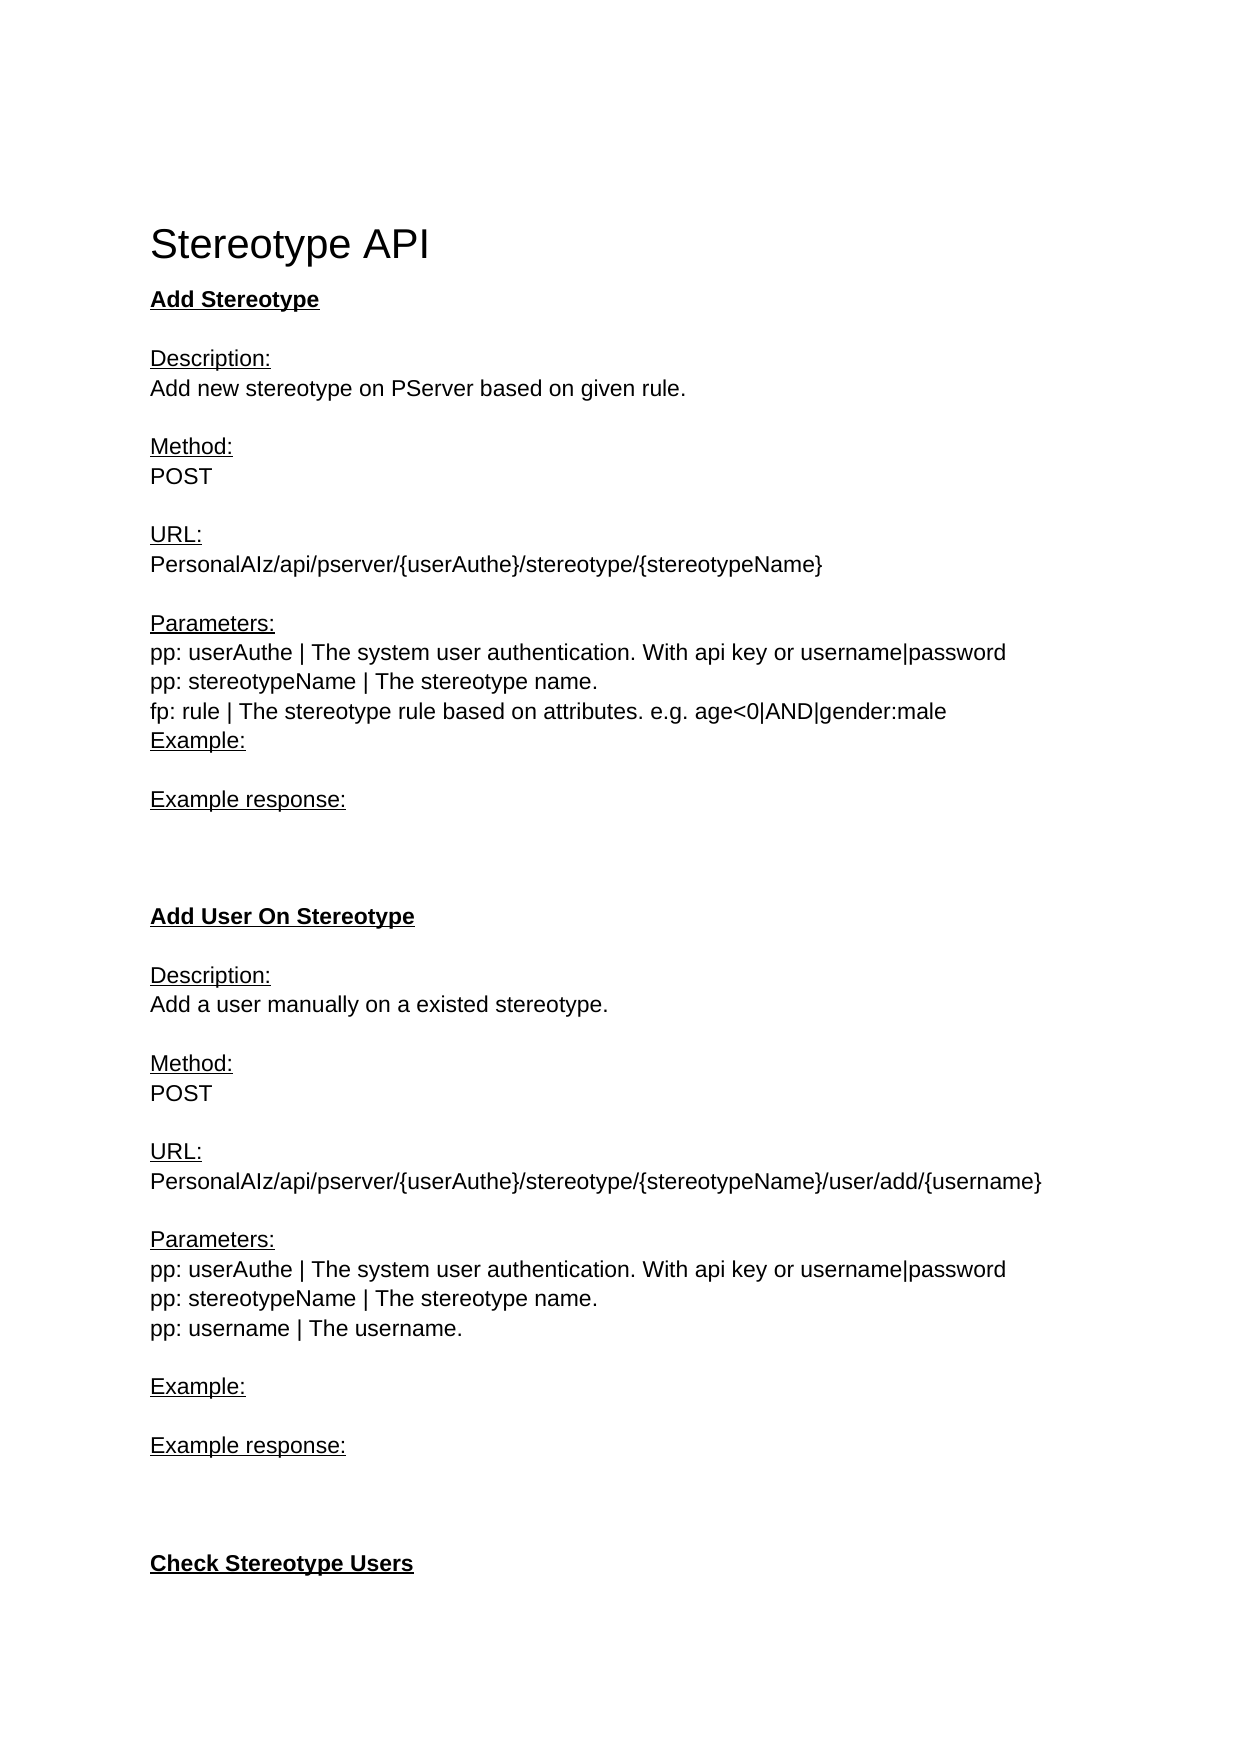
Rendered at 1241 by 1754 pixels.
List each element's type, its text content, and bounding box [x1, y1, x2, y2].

text Add new stereotype on PServer based on given rule. [150, 375, 1091, 401]
text URL: [150, 1139, 1091, 1164]
text pp: userAuthe | The system user authentication. With api key or username|password [150, 639, 1091, 665]
text Method: [150, 1051, 1091, 1076]
text URL: [150, 522, 1091, 548]
text pp: stereotypeName | The stereotype name. [150, 1286, 1091, 1311]
text Add a user manually on a existed stereotype. [150, 992, 1091, 1018]
text pp: userAuthe | The system user authentication. With api key or username|password [150, 1256, 1091, 1282]
text PersonalAIz/api/pserver/{userAuthe}/stereotype/{stereotypeName} [150, 551, 1091, 577]
text Add Stereotype [150, 287, 1091, 313]
text POST [150, 463, 1091, 489]
text POST [150, 1080, 1091, 1106]
text Description: [150, 346, 1091, 371]
text Example response: [150, 1433, 1091, 1458]
subtitle Stereotype API [150, 221, 1091, 268]
text pp: username | The username. [150, 1315, 1091, 1341]
text Example response: [150, 786, 1091, 812]
text Check Stereotype Users [150, 1550, 1091, 1576]
text PersonalAIz/api/pserver/{userAuthe}/stereotype/{stereotypeName}/user/add/{username} [150, 1168, 1091, 1194]
text fp: rule | The stereotype rule based on attributes. e.g. age<0|AND|gender:male [150, 698, 1091, 724]
text Parameters: [150, 1227, 1091, 1253]
text Description: [150, 963, 1091, 988]
text pp: stereotypeName | The stereotype name. [150, 669, 1091, 694]
text Example: [150, 1374, 1091, 1399]
text Add User On Stereotype [150, 904, 1091, 929]
text Parameters: [150, 610, 1091, 636]
text Example: [150, 728, 1091, 753]
text Method: [150, 434, 1091, 459]
